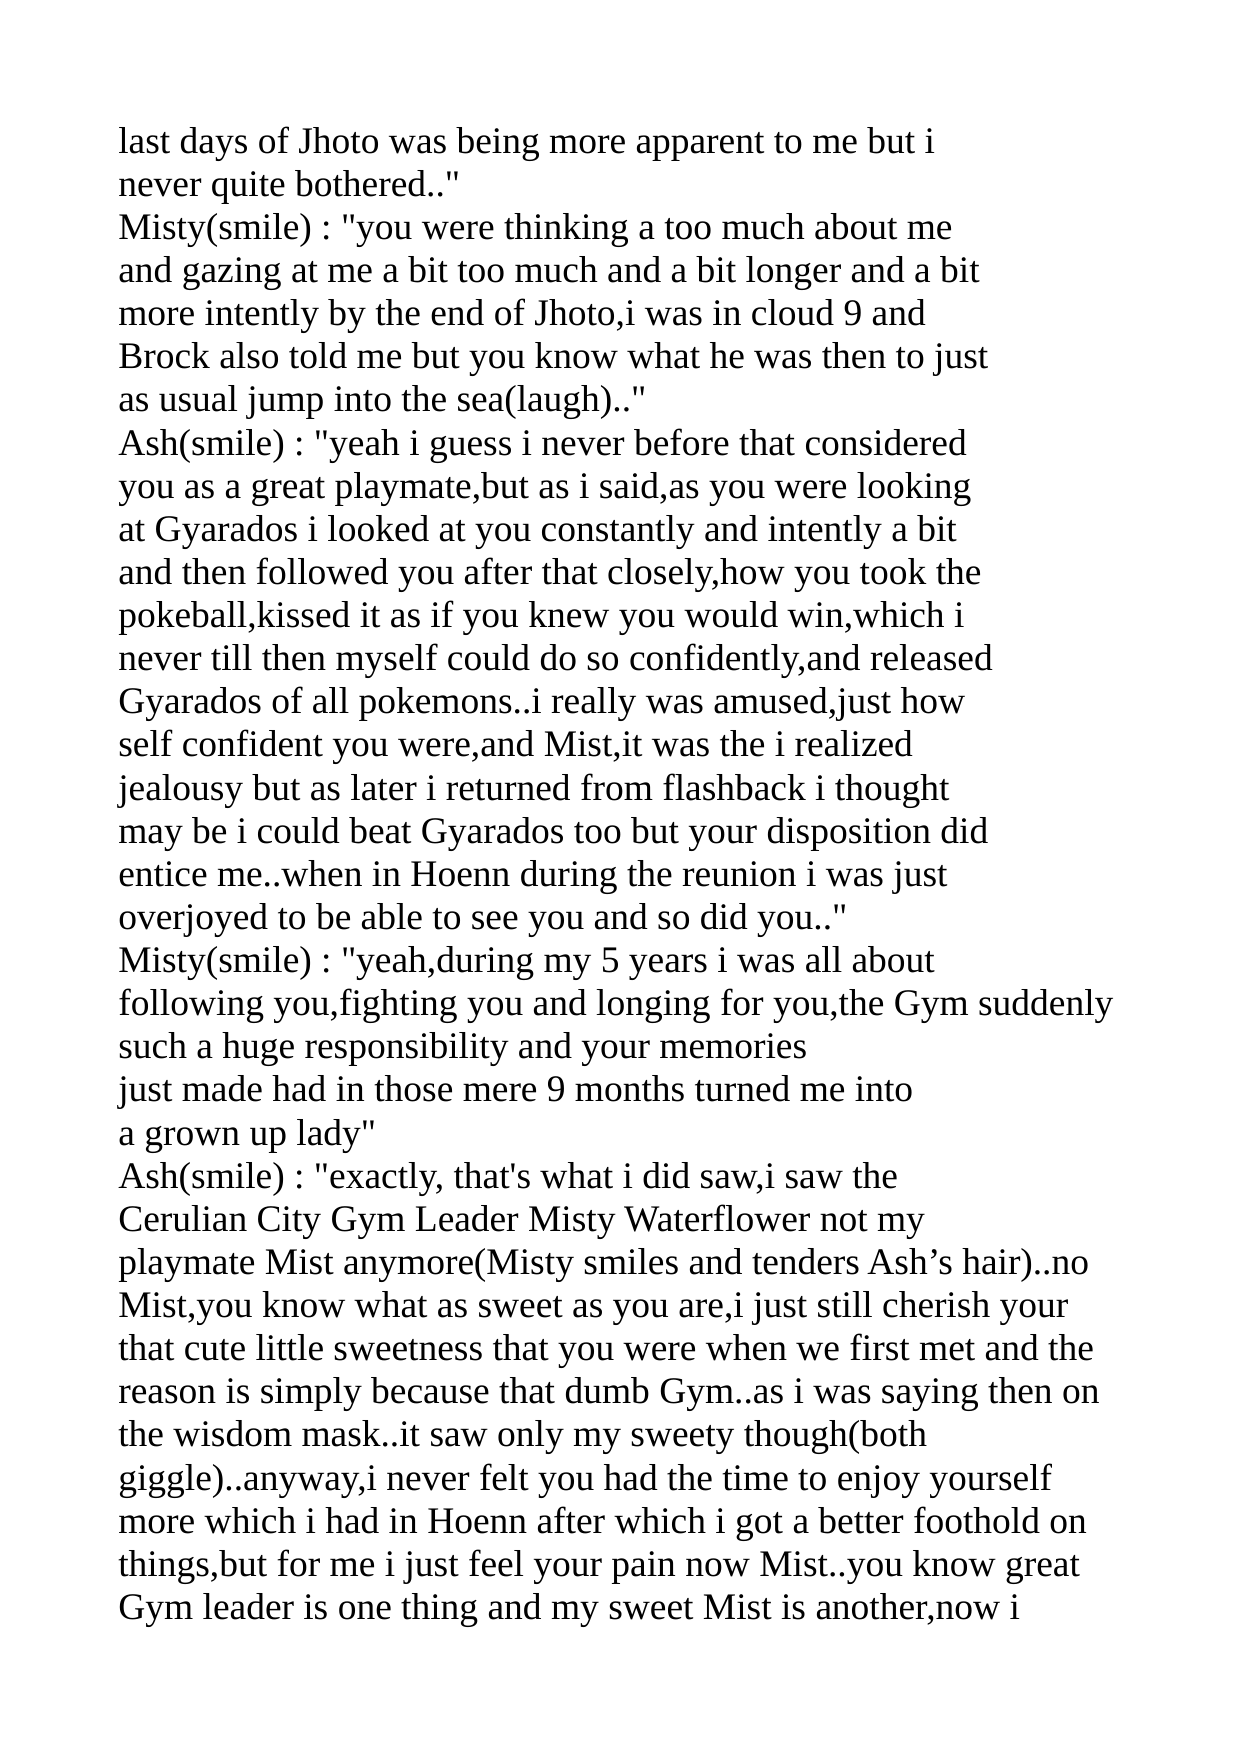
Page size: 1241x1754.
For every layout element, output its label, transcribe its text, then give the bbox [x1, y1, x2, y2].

text may be i could beat Gyarados too but your disposition did [118, 808, 1122, 851]
text at Gyarados i looked at you constantly and intently a bit [118, 506, 1122, 549]
text Brock also told me but you know what he was then to just [118, 334, 1122, 377]
text Misty(smile) : "you were thinking a too much about me [118, 204, 1122, 247]
text never quite bothered.." [118, 161, 1122, 204]
text as usual jump into the sea(laugh).." [118, 377, 1122, 420]
text Ash(smile) : "yeah i guess i never before that considered [118, 420, 1122, 463]
text Misty(smile) : "yeah,during my 5 years i was all about [118, 937, 1122, 981]
text a grown up lady" [118, 1110, 1122, 1153]
text last days of Jhoto was being more apparent to me but i [118, 118, 1122, 161]
text playmate Mist anymore(Misty smiles and tenders Ash’s hair)..no Mist,you know what as sweet as you are,i just still cherish your that cute little sweetness that you were when we first met and the reason is simply because that dumb Gym..as i was saying then on the wisdom mask..it saw only my sweety though(both giggle)..anyway,i never felt you had the time to enjoy yourself more which i had in Hoenn after which i got a better foothold on things,but for me i just feel your pain now Mist..you know great Gym leader is one thing and my sweet Mist is another,now i [118, 1239, 1122, 1627]
text never till then myself could do so confidently,and released [118, 636, 1122, 679]
text you as a great playmate,but as i said,as you were looking [118, 463, 1122, 506]
text Cerulian City Gym Leader Misty Waterflower not my [118, 1196, 1122, 1239]
text more intently by the end of Jhoto,i was in cloud 9 and [118, 291, 1122, 334]
text and then followed you after that closely,how you took the [118, 549, 1122, 592]
text jealousy but as later i returned from flashback i thought [118, 765, 1122, 808]
text Ash(smile) : "exactly, that's what i did saw,i saw the [118, 1153, 1122, 1196]
text overjoyed to be able to see you and so did you.." [118, 894, 1122, 937]
text and gazing at me a bit too much and a bit longer and a bit [118, 247, 1122, 291]
text just made had in those mere 9 months turned me into [118, 1067, 1122, 1110]
text self confident you were,and Mist,it was the i realized [118, 722, 1122, 765]
text Gyarados of all pokemons..i really was amused,just how [118, 679, 1122, 722]
text following you,fighting you and longing for you,the Gym suddenly such a huge responsibility and your memories [118, 981, 1122, 1067]
text entice me..when in Hoenn during the reunion i was just [118, 851, 1122, 894]
text pokeball,kissed it as if you knew you would win,which i [118, 592, 1122, 636]
